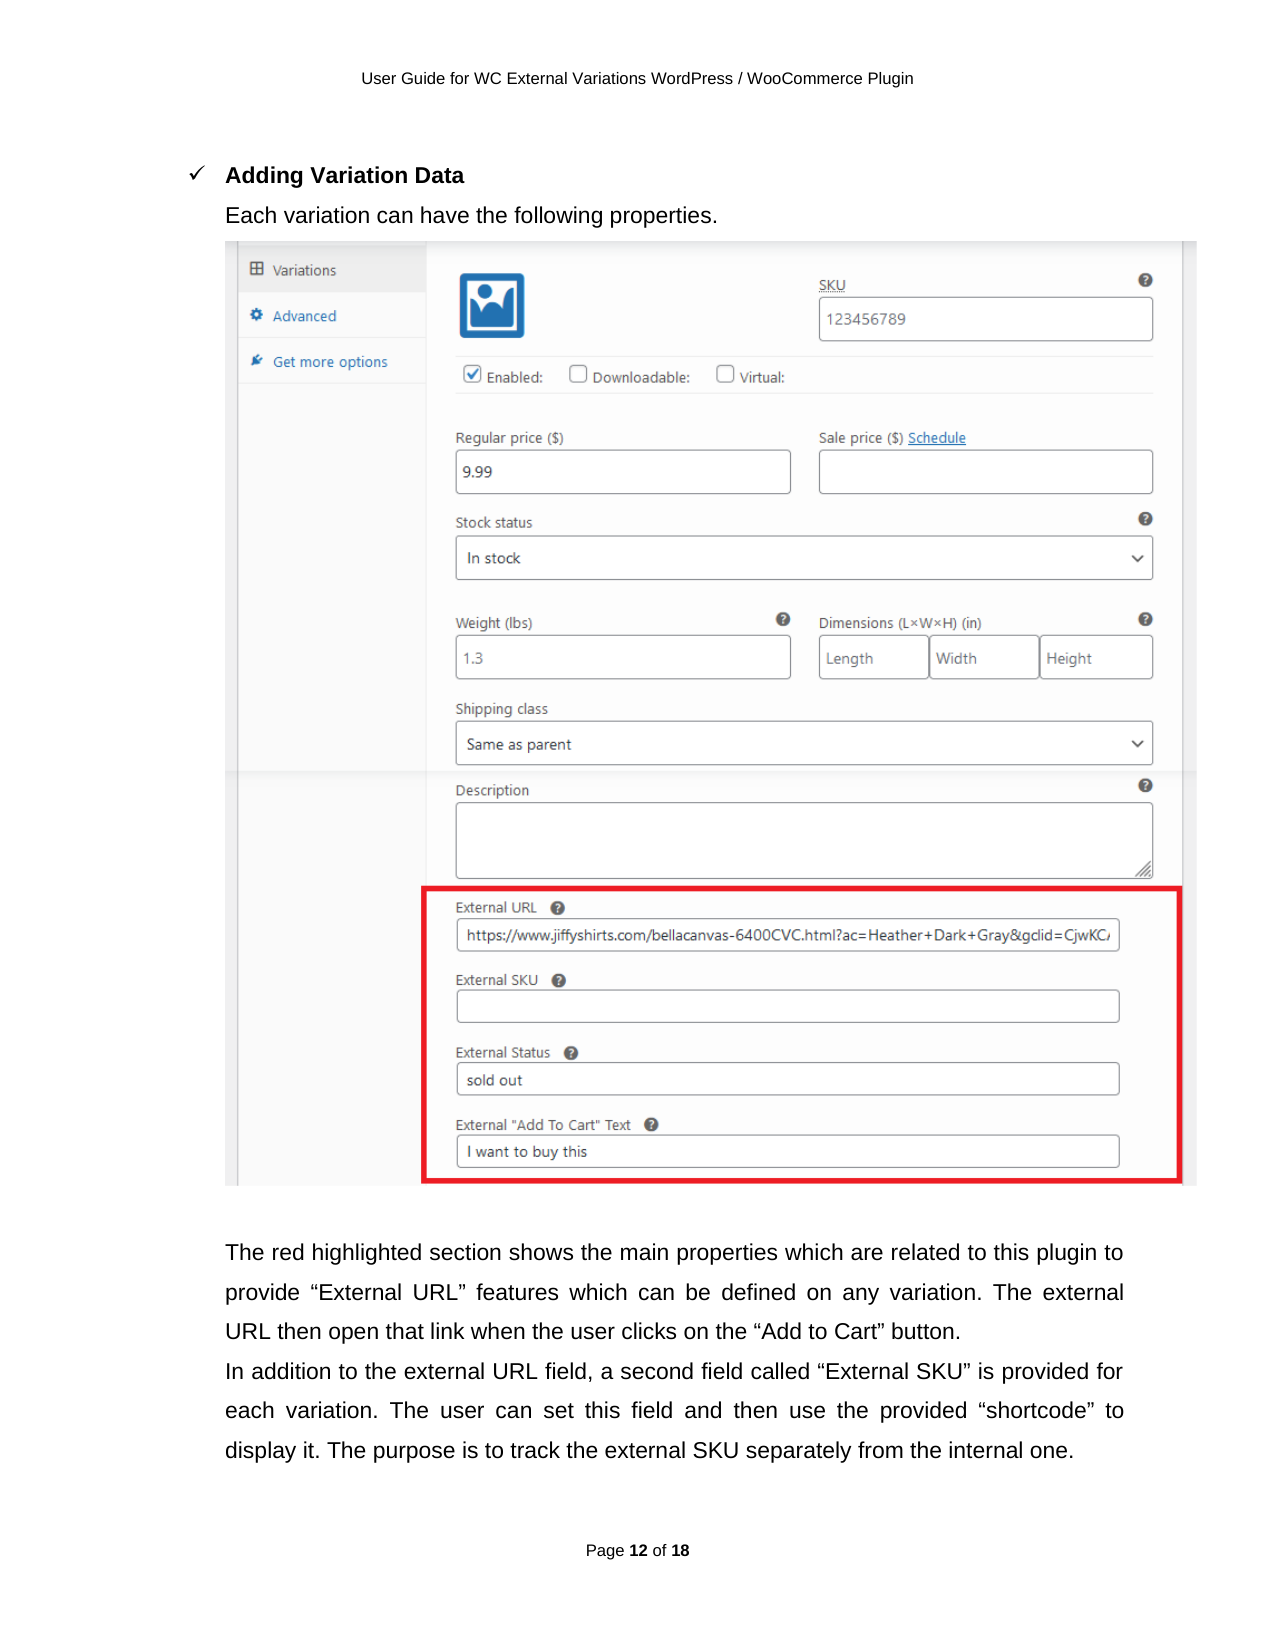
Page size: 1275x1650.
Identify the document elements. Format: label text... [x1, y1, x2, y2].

list The red highlighted section shows the main properties which are related to this plugin to provide “External URL” features which can be defined on any variation. The external URL then open that link when the user clicks on the “Add to Cart” button. [225, 1239, 1125, 1345]
list In addition to the external URL field, a second field called “External SKU” is provided for each variation. The user can set this field and then use the provided “shortcode” to display it. The purpose is to track the external SKU separately from the internal one. [225, 1358, 1125, 1463]
picture [225, 241, 1199, 1187]
list Each variation can have the following properties. [225, 202, 1125, 228]
list Adding Variation Data [187, 162, 1125, 189]
